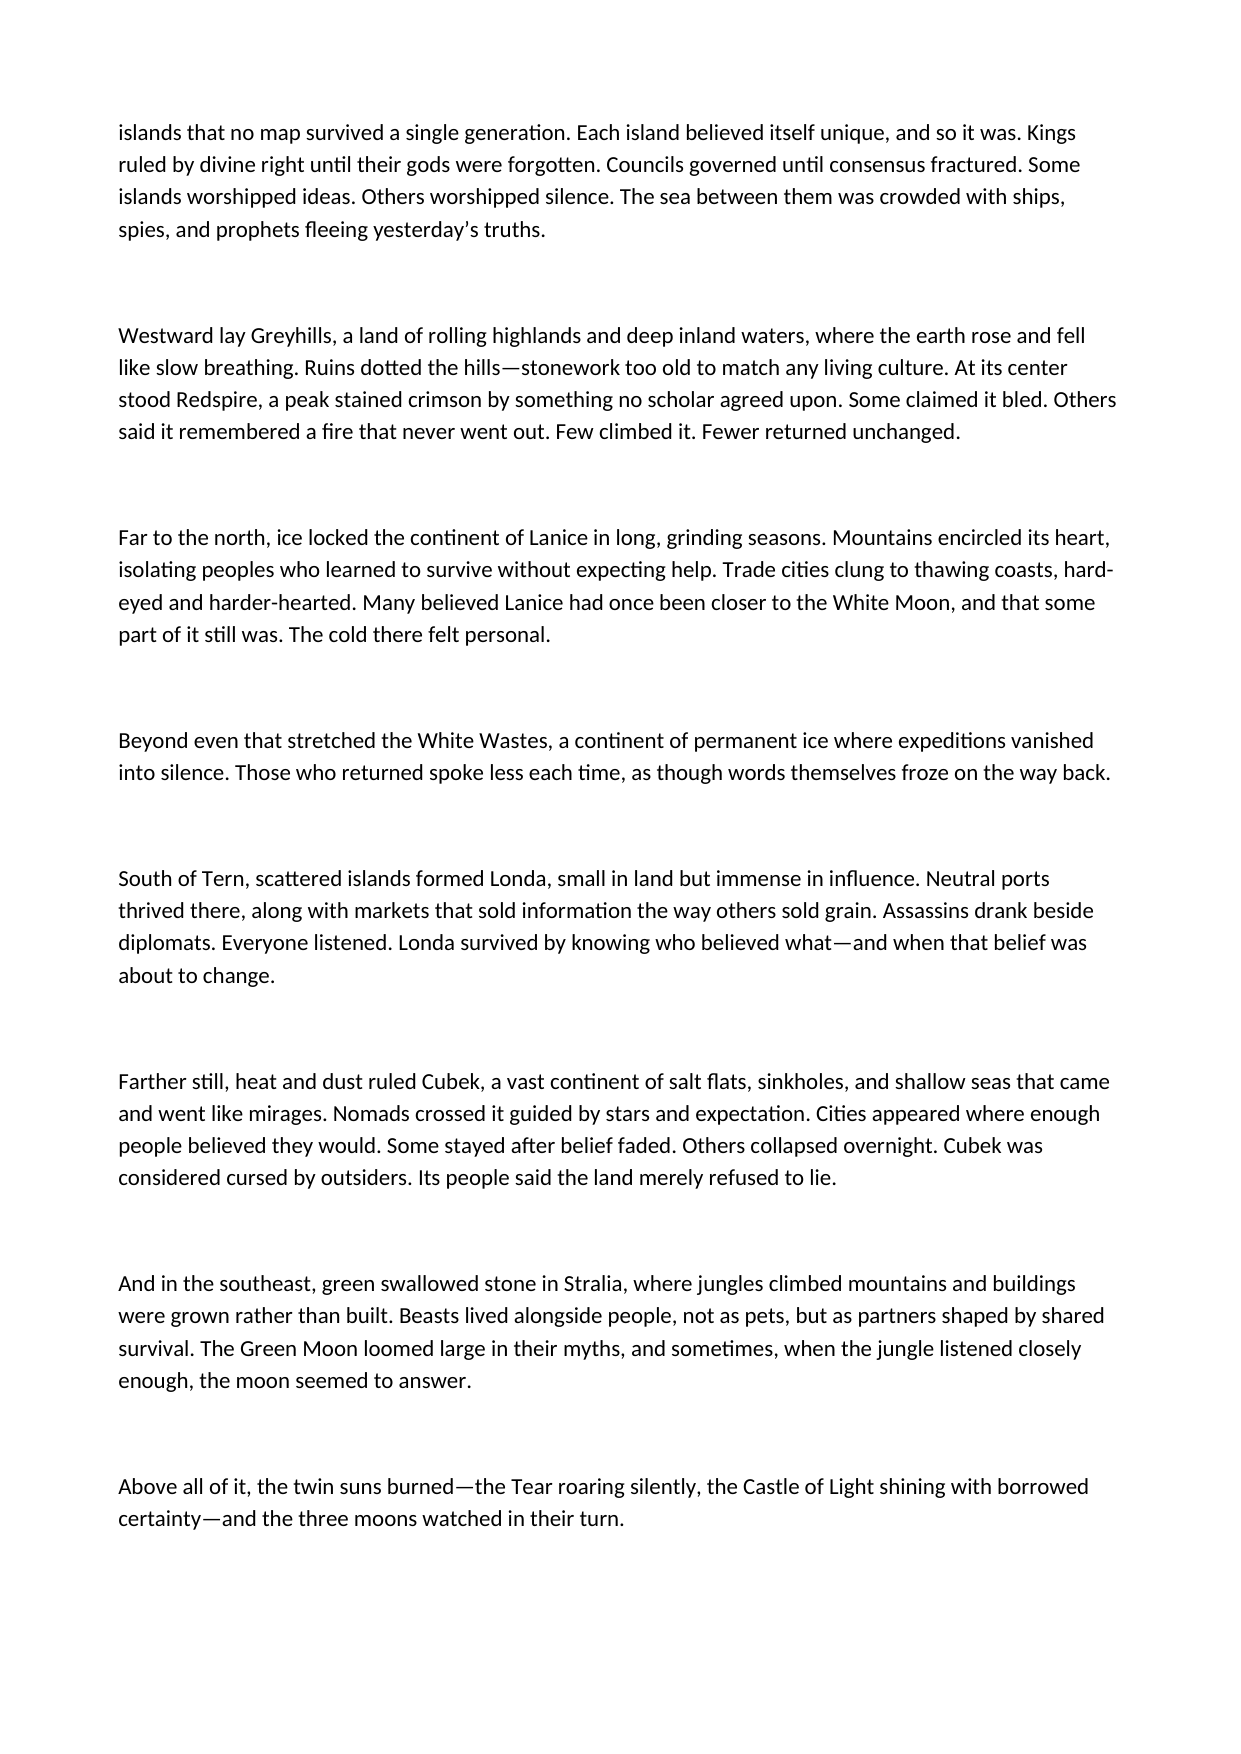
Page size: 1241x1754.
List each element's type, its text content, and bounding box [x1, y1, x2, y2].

text Westward lay Greyhills, a land of rolling highlands and deep inland waters, where the earth rose and fell like slow breathing. Ruins dotted the hills—stonework too old to match any living culture. At its center stood Redspire, a peak stained crimson by something no scholar agreed upon. Some claimed it bled. Others said it remembered a fire that never went out. Few climbed it. Fewer returned unchanged. [118, 321, 1122, 445]
text Far to the north, ice locked the continent of Lanice in long, grinding seasons. Mountains encircled its heart, isolating peoples who learned to survive without expecting help. Trade cities clung to thawing coasts, hard-eyed and harder-hearted. Many believed Lanice had once been closer to the White Moon, and that some part of it still was. The cold there felt personal. [118, 523, 1122, 648]
text Above all of it, the twin suns burned—the Tear roaring silently, the Castle of Light shining with borrowed certainty—and the three moons watched in their turn. [118, 1472, 1122, 1532]
text islands that no map survived a single generation. Each island believed itself unique, and so it was. Kings ruled by divine right until their gods were forgotten. Councils governed until consensus fractured. Some islands worshipped ideas. Others worshipped silence. The sea between them was crowded with ships, spies, and prophets fleeing yesterday’s truths. [118, 118, 1122, 243]
text And in the southeast, green swallowed stone in Stralia, where jungles climbed mountains and buildings were grown rather than built. Beasts lived alongside people, not as pets, but as partners shaped by shared survival. The Green Moon loomed large in their myths, and sometimes, when the jungle listened closely enough, the moon seemed to answer. [118, 1269, 1122, 1394]
text Farther still, heat and dust ruled Cubek, a vast continent of salt flats, sinkholes, and shallow seas that came and went like mirages. Nomads crossed it guided by stars and expectation. Cities appeared where enough people believed they would. Some stayed after belief faded. Others collapsed overnight. Cubek was considered cursed by outsiders. Its people said the land merely refused to lie. [118, 1067, 1122, 1191]
text Beyond even that stretched the White Wastes, a continent of permanent ice where expeditions vanished into silence. Those who returned spoke less each time, as though words themselves froze on the way back. [118, 726, 1122, 786]
text South of Tern, scattered islands formed Londa, small in land but immense in influence. Neutral ports thrived there, along with markets that sold information the way others sold grain. Assassins drank beside diplomats. Everyone listened. Londa survived by knowing who believed what—and when that belief was about to change. [118, 864, 1122, 989]
